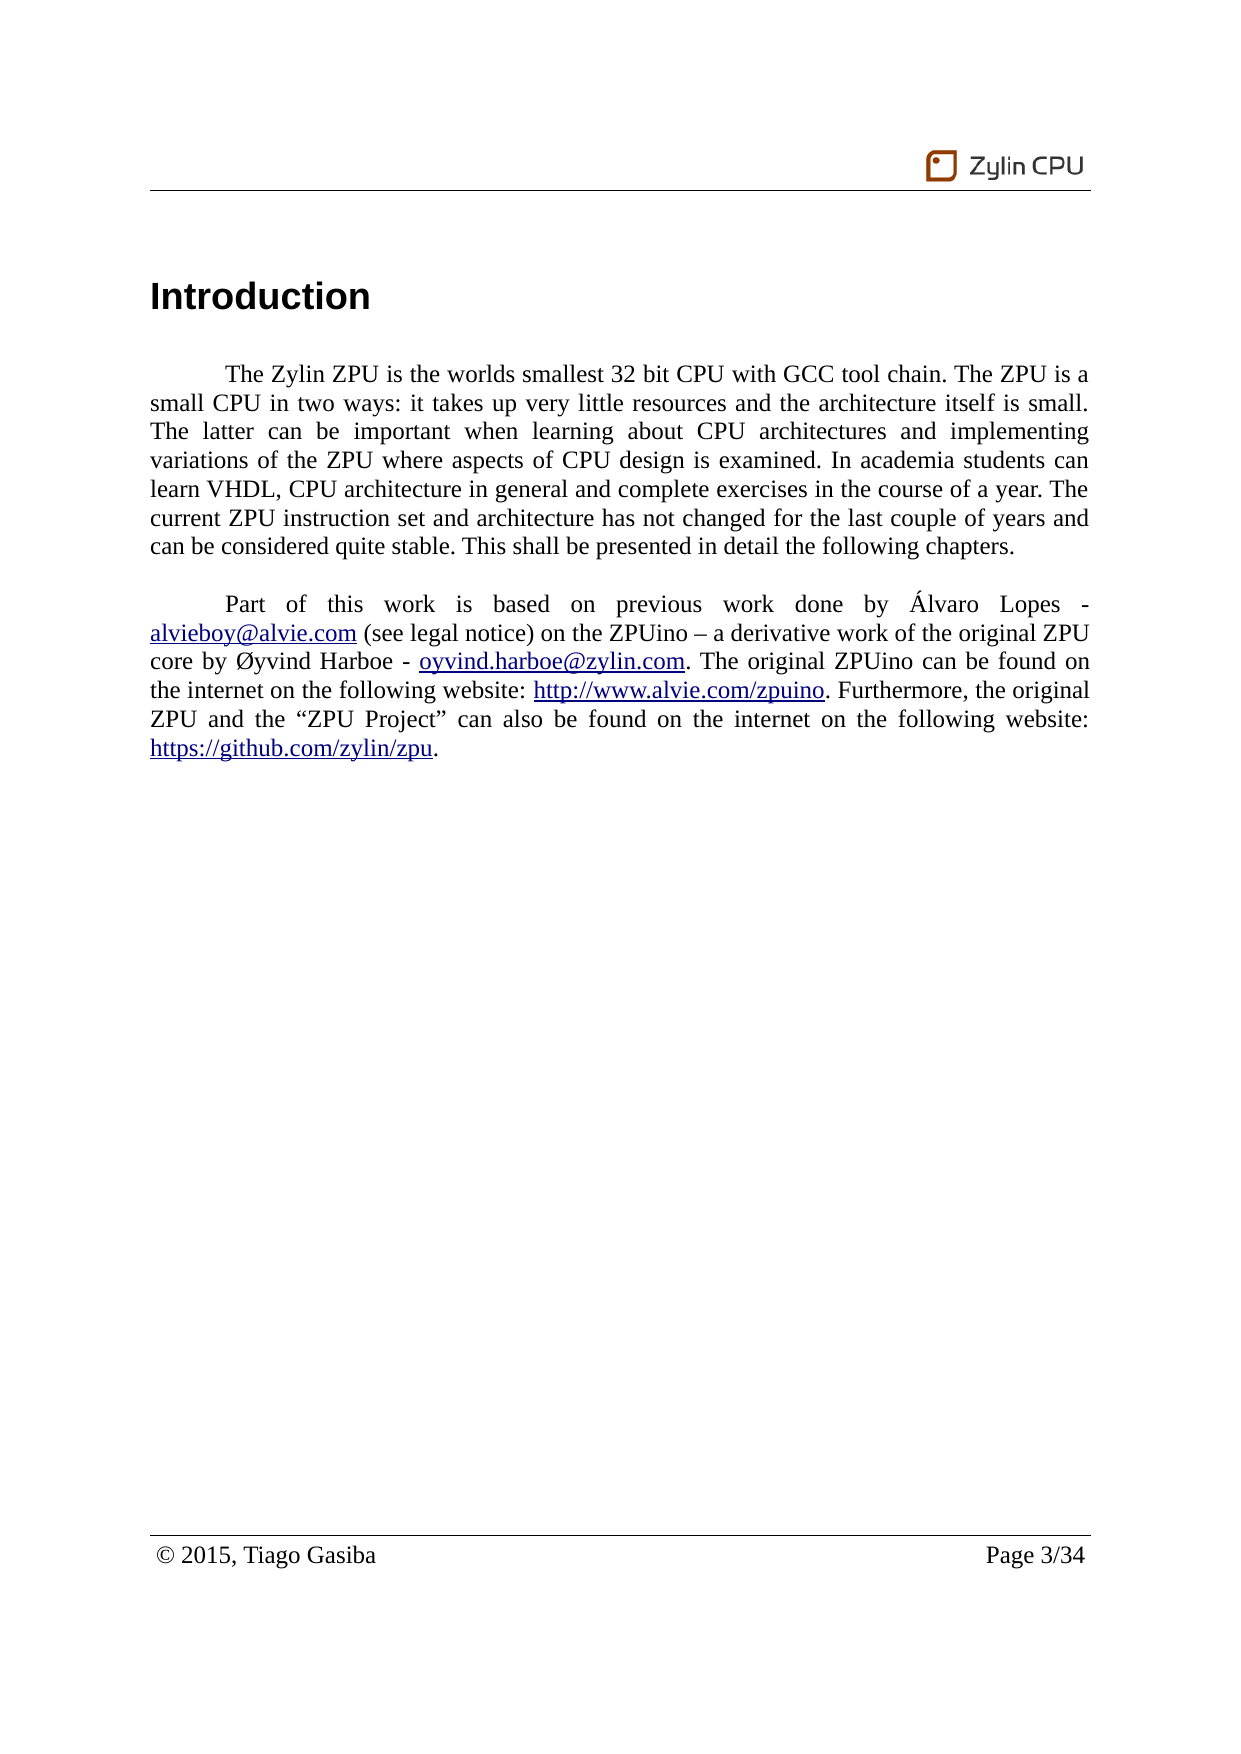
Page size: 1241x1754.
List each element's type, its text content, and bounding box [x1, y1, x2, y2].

picture [922, 148, 1151, 185]
subtitle Introduction [150, 274, 1091, 318]
text Part of this work is based on previous work done by Álvaro Lopes - alvieboy@alvie.com (see legal notice) on the ZPUino – a derivative work of the original ZPU core by Øyvind Harboe - oyvind.harboe@zylin.com. The original ZPUino can be found on the internet on the following website: http://www.alvie.com/zpuino. Furthermore, the original ZPU and the “ZPU Project” can also be found on the internet on the following website: https://github.com/zylin/zpu. [150, 589, 1091, 761]
text The Zylin ZPU is the worlds smallest 32 bit CPU with GCC tool chain. The ZPU is a small CPU in two ways: it takes up very little resources and the architecture itself is small. The latter can be important when learning about CPU architectures and implementing variations of the ZPU where aspects of CPU design is examined. In academia students can learn VHDL, CPU architecture in general and complete exercises in the course of a year. The current ZPU instruction set and architecture has not changed for the last couple of years and can be considered quite stable. This shall be presented in detail the following chapters. [150, 359, 1091, 560]
